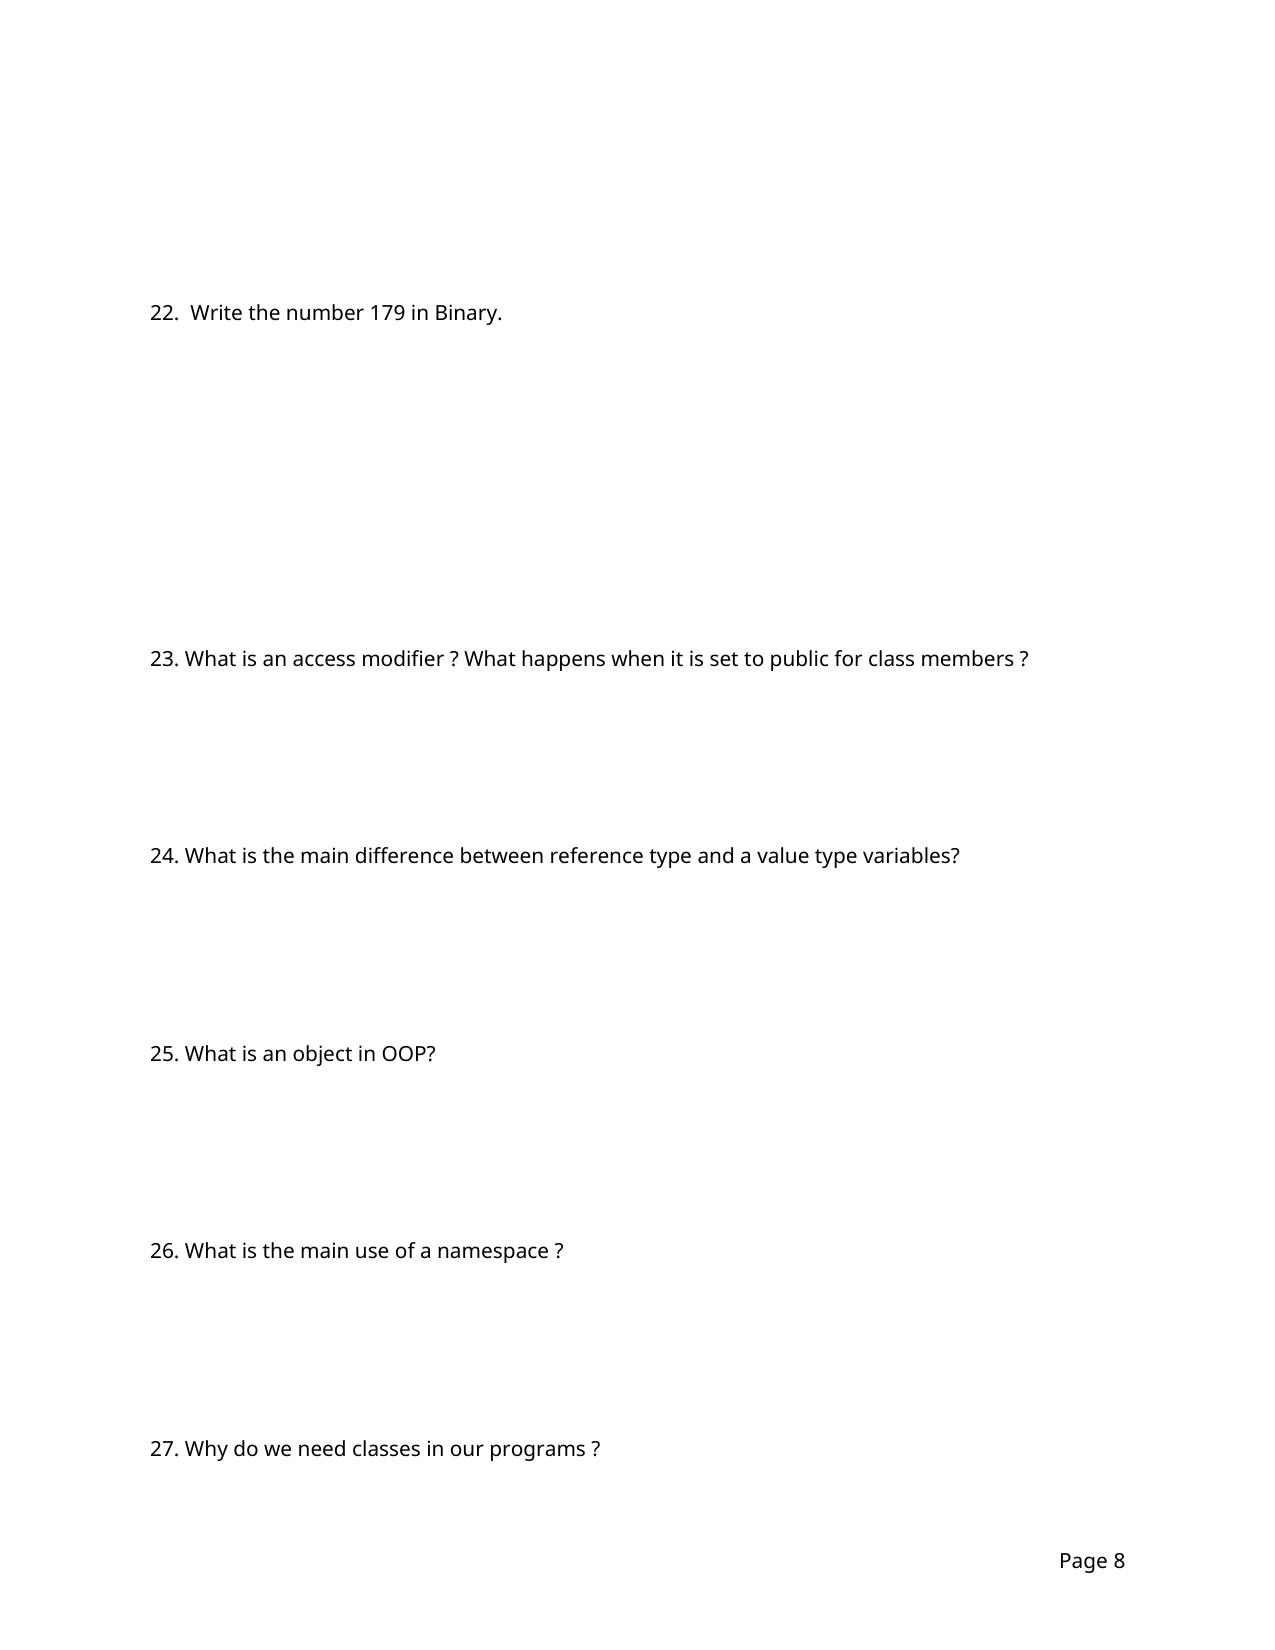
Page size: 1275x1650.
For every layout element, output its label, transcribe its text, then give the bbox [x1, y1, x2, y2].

text 26. What is the main use of a namespace ? [150, 1236, 1125, 1265]
text 25. What is an object in OOP? [150, 1039, 1125, 1067]
text 23. What is an access modifier ? What happens when it is set to public for class members ? [150, 644, 1125, 672]
text 27. Why do we need classes in our programs ? [150, 1434, 1125, 1462]
text 22. Write the number 179 in Binary. [150, 298, 1125, 327]
text 24. What is the main difference between reference type and a value type variables? [150, 841, 1125, 870]
